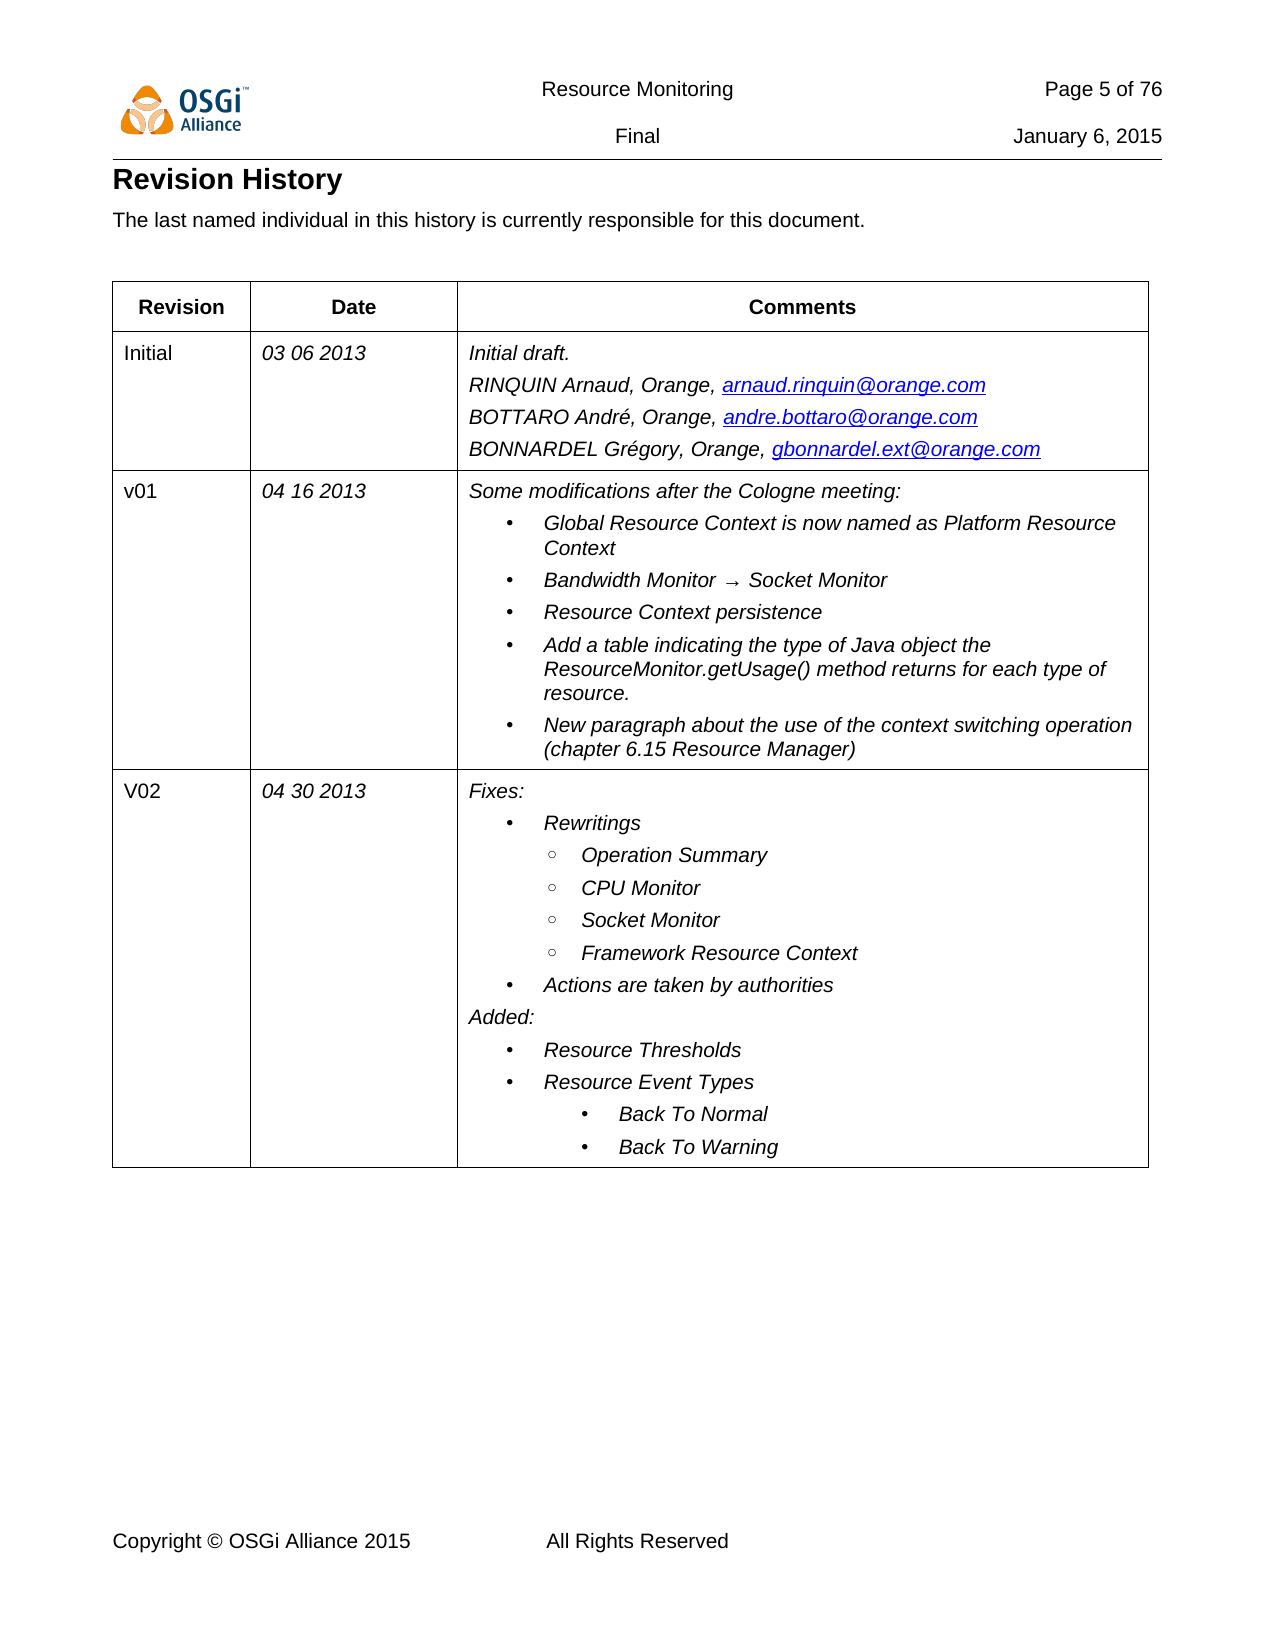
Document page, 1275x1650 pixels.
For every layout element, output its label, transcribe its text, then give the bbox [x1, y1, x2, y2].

table_cell Initial draft. RINQUIN Arnaud, Orange, arnaud.rinquin@orange.com BOTTARO André, Orange, andre.bottaro@orange.com BONNARDEL Grégory, Orange, gbonnardel.ext@orange.com [458, 332, 1148, 469]
table_header Revision [113, 282, 250, 331]
table_cell Some modifications after the Cologne meeting: Global Resource Context is now named as Platform Resource Context Bandwidth Monitor → Socket Monitor Resource Context persistence Add a table indicating the type of Java object the ResourceMonitor.getUsage() method returns for each type of resource. New paragraph about the use of the context switching operation (chapter 6.15 Resource Manager) [458, 471, 1148, 769]
subtitle Revision History [112, 160, 1162, 196]
table_cell Fixes: Rewritings Operation Summary CPU Monitor Socket Monitor Framework Resource Context Actions are taken by authorities Added: Resource Thresholds Resource Event Types Back To Normal Back To Warning [458, 770, 1148, 1167]
table_cell V02 [113, 770, 250, 1167]
picture [113, 78, 257, 142]
table_header Date [251, 282, 457, 331]
table_cell 03 06 2013 [251, 332, 457, 469]
table_header Comments [458, 282, 1148, 331]
table_cell 04 16 2013 [251, 471, 457, 769]
table_cell 04 30 2013 [251, 770, 457, 1167]
table_cell Initial [113, 332, 250, 469]
table_cell v01 [113, 471, 250, 769]
text The last named individual in this history is currently responsible for this document. [112, 208, 1162, 232]
